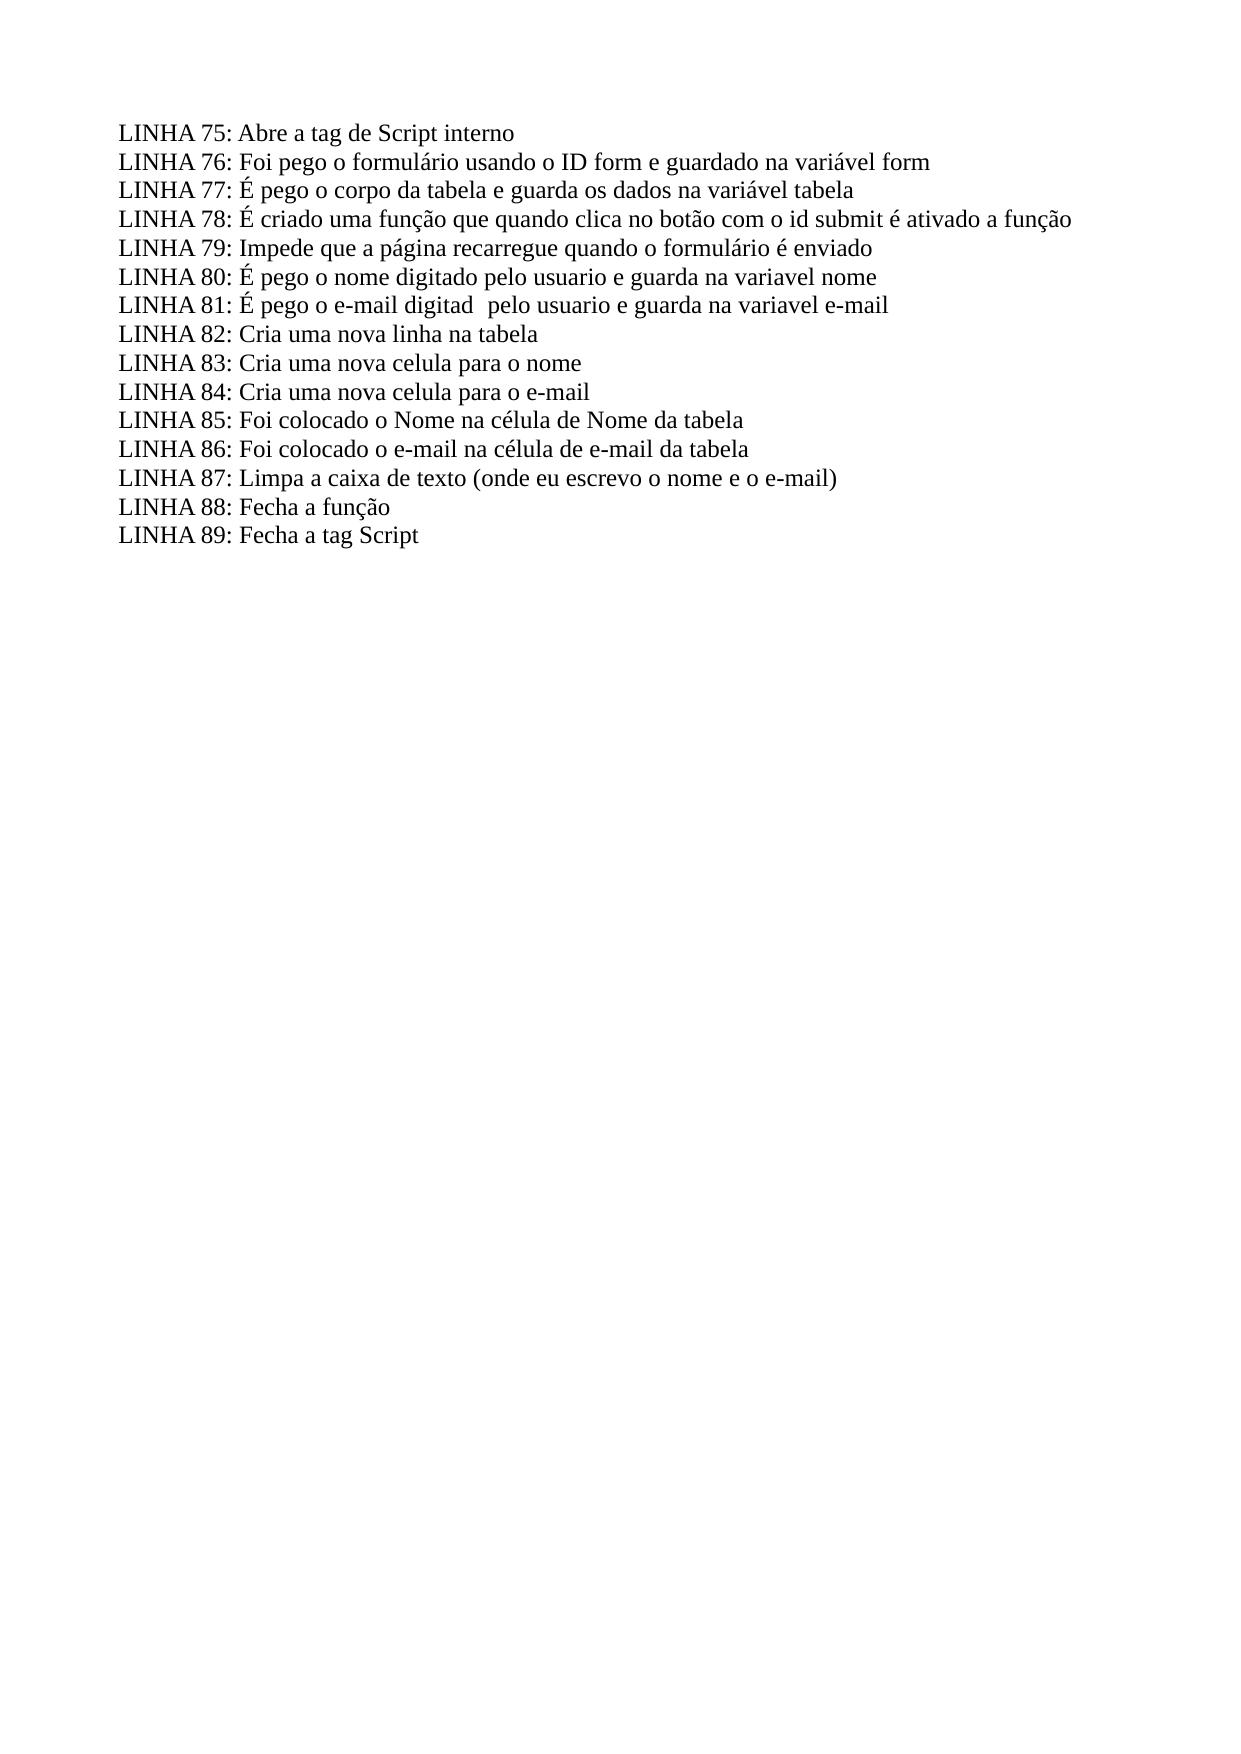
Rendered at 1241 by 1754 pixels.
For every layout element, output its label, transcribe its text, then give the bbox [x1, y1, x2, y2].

text LINHA 81: É pego o e-mail digitad pelo usuario e guarda na variavel e-mail [118, 291, 1122, 319]
text LINHA 79: Impede que a página recarregue quando o formulário é enviado [118, 233, 1122, 262]
text LINHA 77: É pego o corpo da tabela e guarda os dados na variável tabela [118, 176, 1122, 204]
text LINHA 89: Fecha a tag Script [118, 521, 1122, 549]
text LINHA 84: Cria uma nova celula para o e-mail [118, 377, 1122, 406]
text LINHA 80: É pego o nome digitado pelo usuario e guarda na variavel nome [118, 262, 1122, 291]
text LINHA 78: É criado uma função que quando clica no botão com o id submit é ativado a função [118, 204, 1122, 233]
text LINHA 83: Cria uma nova celula para o nome [118, 348, 1122, 377]
text LINHA 87: Limpa a caixa de texto (onde eu escrevo o nome e o e-mail) [118, 463, 1122, 492]
text LINHA 82: Cria uma nova linha na tabela [118, 319, 1122, 348]
text LINHA 88: Fecha a função [118, 492, 1122, 521]
text LINHA 85: Foi colocado o Nome na célula de Nome da tabela [118, 406, 1122, 434]
text LINHA 86: Foi colocado o e-mail na célula de e-mail da tabela [118, 434, 1122, 463]
text LINHA 75: Abre a tag de Script interno LINHA 76: Foi pego o formulário usando o ID form e guardado na variável form [118, 118, 1122, 176]
